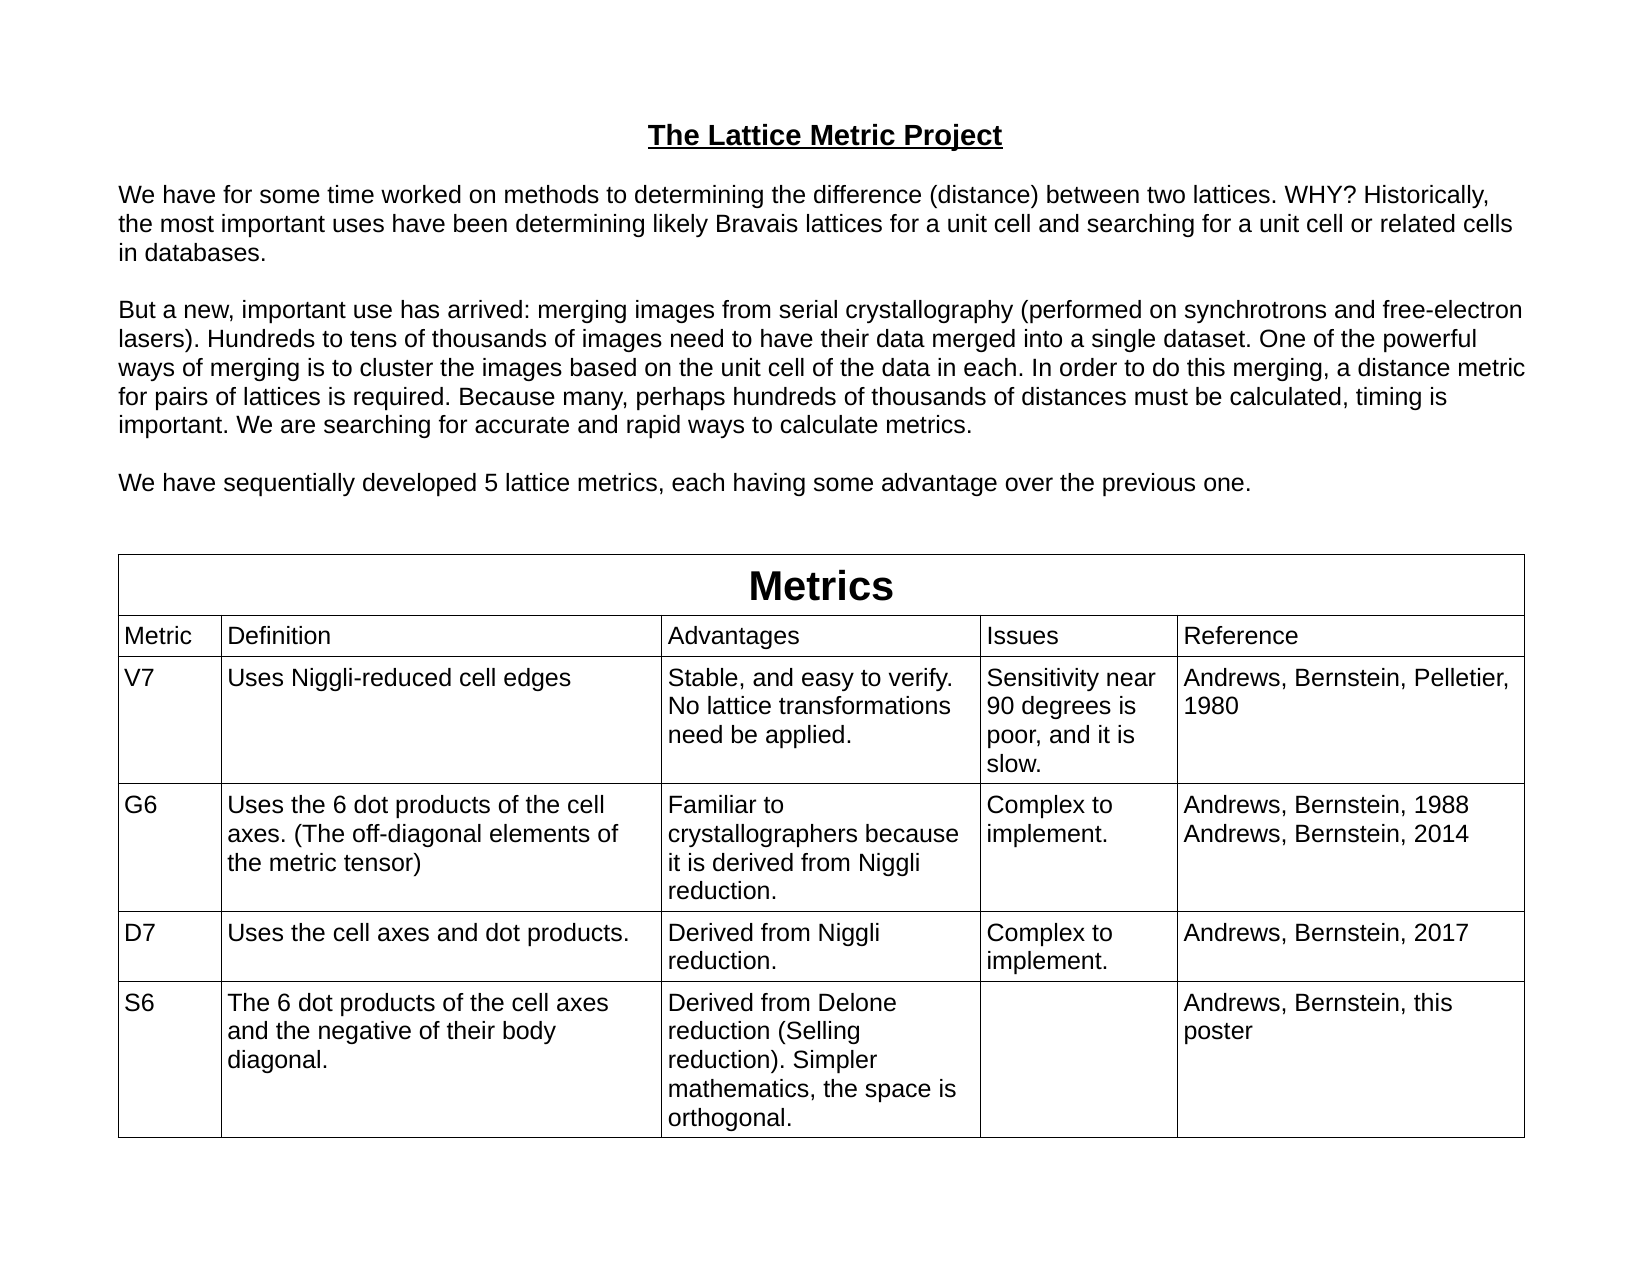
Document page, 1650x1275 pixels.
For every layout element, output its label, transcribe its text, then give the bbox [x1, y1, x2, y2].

text But a new, important use has arrived: merging images from serial crystallography (performed on synchrotrons and free-electron lasers). Hundreds to tens of thousands of images need to have their data merged into a single dataset. One of the powerful ways of merging is to cluster the images based on the unit cell of the data in each. In order to do this merging, a distance metric for pairs of lattices is required. Because many, perhaps hundreds of thousands of distances must be calculated, timing is important. We are searching for accurate and rapid ways to calculate metrics. [118, 295, 1532, 439]
table_cell Andrews, Bernstein, 1988 Andrews, Bernstein, 2014 [1178, 784, 1524, 911]
table_cell D7 [119, 912, 221, 981]
table_cell [981, 982, 1177, 1137]
table_cell The 6 dot products of the cell axes and the negative of their body diagonal. [222, 982, 661, 1137]
table_cell Uses the cell axes and dot products. [222, 912, 661, 981]
table_cell Stable, and easy to verify. No lattice transformations need be applied. [662, 657, 980, 783]
table_cell Reference [1178, 616, 1524, 656]
table_cell Issues [981, 616, 1177, 656]
table_cell Metric [119, 616, 221, 656]
table_cell Andrews, Bernstein, Pelletier, 1980 [1178, 657, 1524, 783]
table_cell Uses Niggli-reduced cell edges [222, 657, 661, 783]
text We have for some time worked on methods to determining the difference (distance) between two lattices. WHY? Historically, the most important uses have been determining likely Bravais lattices for a unit cell and searching for a unit cell or related cells in databases. [118, 180, 1532, 267]
table_header Metrics [119, 555, 1524, 614]
text The Lattice Metric Project [118, 118, 1532, 152]
table_cell Uses the 6 dot products of the cell axes. (The off-diagonal elements of the metric tensor) [222, 784, 661, 911]
table_cell Sensitivity near 90 degrees is poor, and it is slow. [981, 657, 1177, 783]
text We have sequentially developed 5 lattice metrics, each having some advantage over the previous one. [118, 468, 1532, 497]
table_cell Derived from Niggli reduction. [662, 912, 980, 981]
table_cell Definition [222, 616, 661, 656]
table_cell Andrews, Bernstein, this poster [1178, 982, 1524, 1137]
table_cell Complex to implement. [981, 912, 1177, 981]
table_cell S6 [119, 982, 221, 1137]
table_cell Complex to implement. [981, 784, 1177, 911]
table_cell Advantages [662, 616, 980, 656]
table_cell V7 [119, 657, 221, 783]
table_cell G6 [119, 784, 221, 911]
table_cell Andrews, Bernstein, 2017 [1178, 912, 1524, 981]
table_cell Familiar to crystallographers because it is derived from Niggli reduction. [662, 784, 980, 911]
table_cell Derived from Delone reduction (Selling reduction). Simpler mathematics, the space is orthogonal. [662, 982, 980, 1137]
